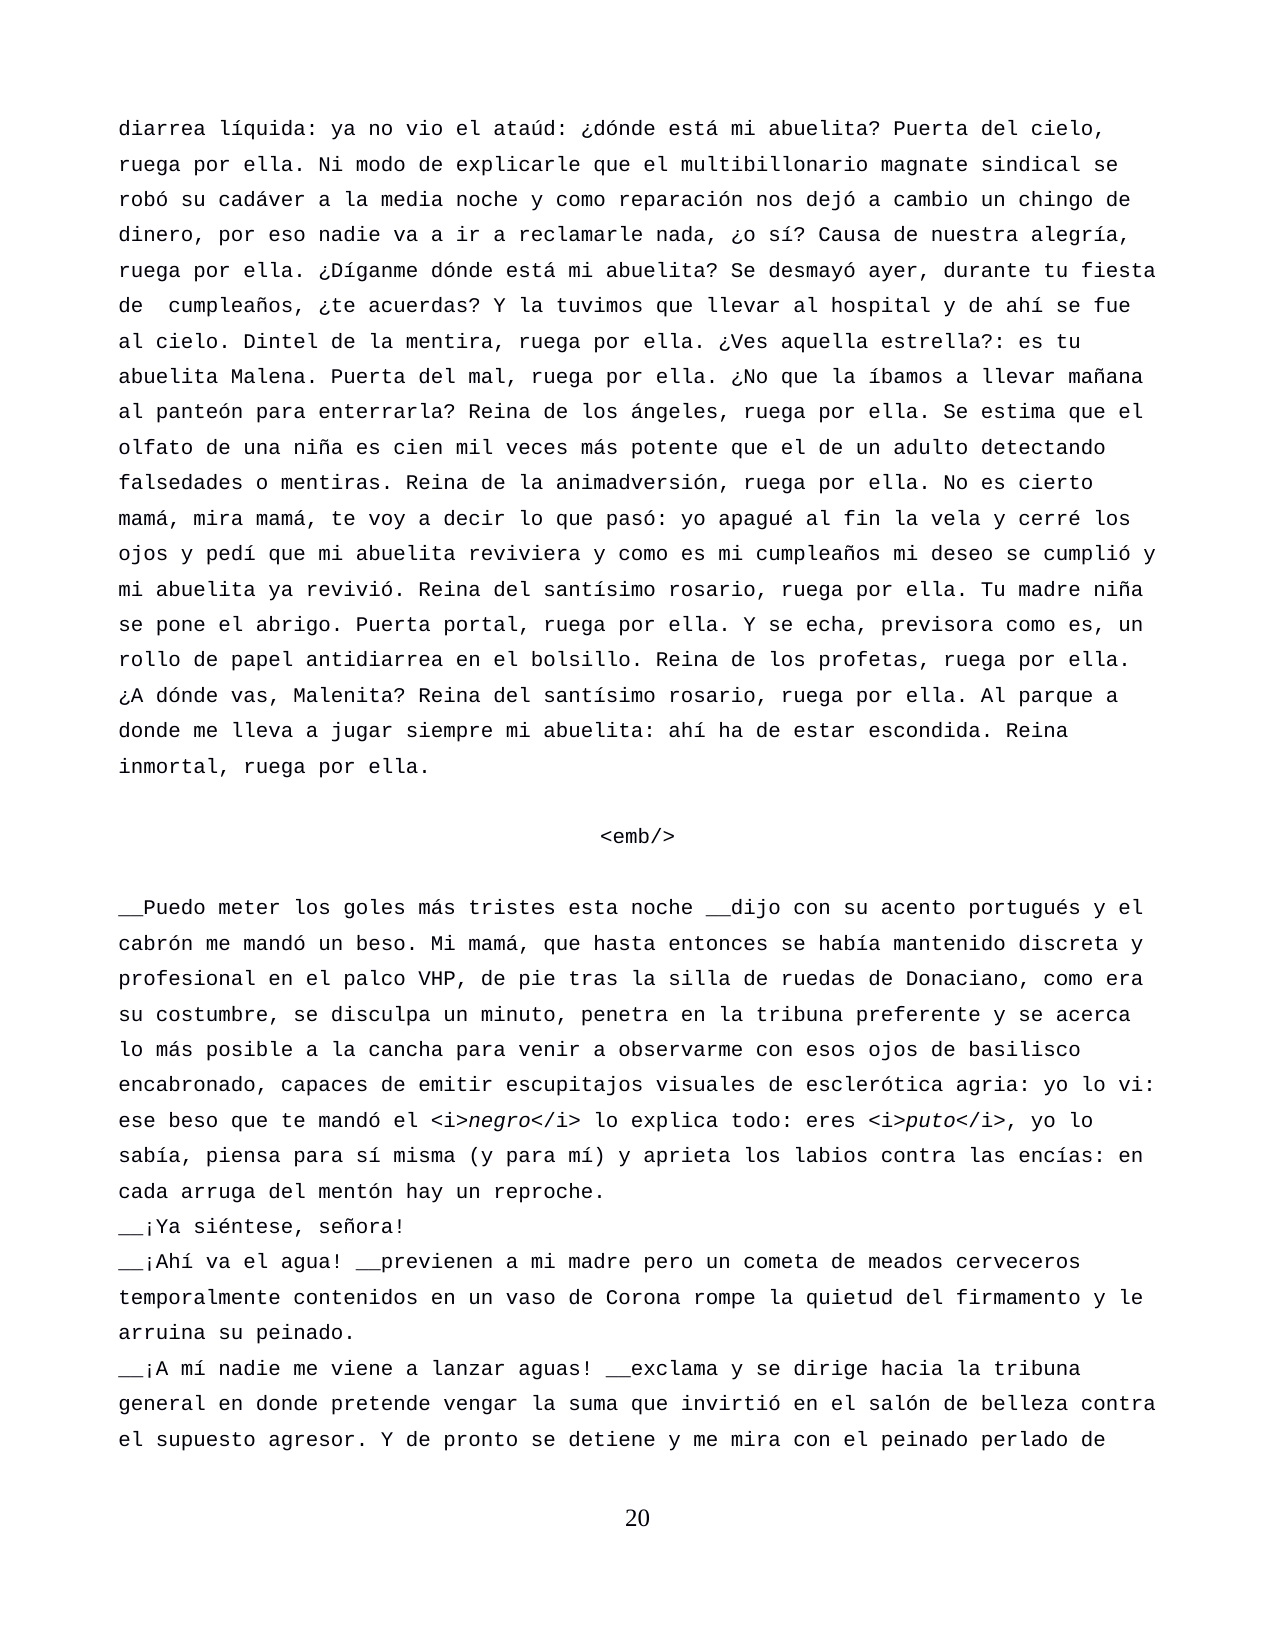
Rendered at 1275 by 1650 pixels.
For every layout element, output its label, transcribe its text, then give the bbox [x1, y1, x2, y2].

text __¡A mí nadie me viene a lanzar aguas! __exclama y se dirige hacia la tribuna general en donde pretende vengar la suma que invirtió en el salón de belleza contra el supuesto agresor. Y de pronto se detiene y me mira con el peinado perlado de [118, 1358, 1157, 1452]
text __¡Ahí va el agua! __previenen a mi madre pero un cometa de meados cerveceros temporalmente contenidos en un vaso de Corona rompe la quietud del firmamento y le arruina su peinado. [118, 1251, 1157, 1346]
text __Puedo meter los goles más tristes esta noche __dijo con su acento portugués y el cabrón me mandó un beso. Mi mamá, que hasta entonces se había mantenido discreta y profesional en el palco VHP, de pie tras la silla de ruedas de Donaciano, como era su costumbre, se disculpa un minuto, penetra en la tribuna preferente y se acerca lo más posible a la cancha para venir a observarme con esos ojos de basilisco encabronado, capaces de emitir escupitajos visuales de esclerótica agria: yo lo vi: ese beso que te mandó el <i>negro</i> lo explica todo: eres <i>puto</i>, yo lo sabía, piensa para sí misma (y para mí) y aprieta los labios contra las encías: en cada arruga del mentón hay un reproche. [118, 897, 1157, 1204]
text diarrea líquida: ya no vio el ataúd: ¿dónde está mi abuelita? Puerta del cielo, ruega por ella. Ni modo de explicarle que el multibillonario magnate sindical se robó su cadáver a la media noche y como reparación nos dejó a cambio un chingo de dinero, por eso nadie va a ir a reclamarle nada, ¿o sí? Causa de nuestra alegría, ruega por ella. ¿Díganme dónde está mi abuelita? Se desmayó ayer, durante tu fiesta de cumpleaños, ¿te acuerdas? Y la tuvimos que llevar al hospital y de ahí se fue al cielo. Dintel de la mentira, ruega por ella. ¿Ves aquella estrella?: es tu abuelita Malena. Puerta del mal, ruega por ella. ¿No que la íbamos a llevar mañana al panteón para enterrarla? Reina de los ángeles, ruega por ella. Se estima que el olfato de una niña es cien mil veces más potente que el de un adulto detectando falsedades o mentiras. Reina de la animadversión, ruega por ella. No es cierto mamá, mira mamá, te voy a decir lo que pasó: yo apagué al fin la vela y cerré los ojos y pedí que mi abuelita reviviera y como es mi cumpleaños mi deseo se cumplió y mi abuelita ya revivió. Reina del santísimo rosario, ruega por ella. Tu madre niña se pone el abrigo. Puerta portal, ruega por ella. Y se echa, previsora como es, un rollo de papel antidiarrea en el bolsillo. Reina de los profetas, ruega por ella. ¿A dónde vas, Malenita? Reina del santísimo rosario, ruega por ella. Al parque a donde me lleva a jugar siempre mi abuelita: ahí ha de estar escondida. Reina inmortal, ruega por ella. [118, 118, 1157, 779]
text __¡Ya siéntese, señora! [118, 1216, 1157, 1240]
text <emb/> [118, 826, 1157, 850]
